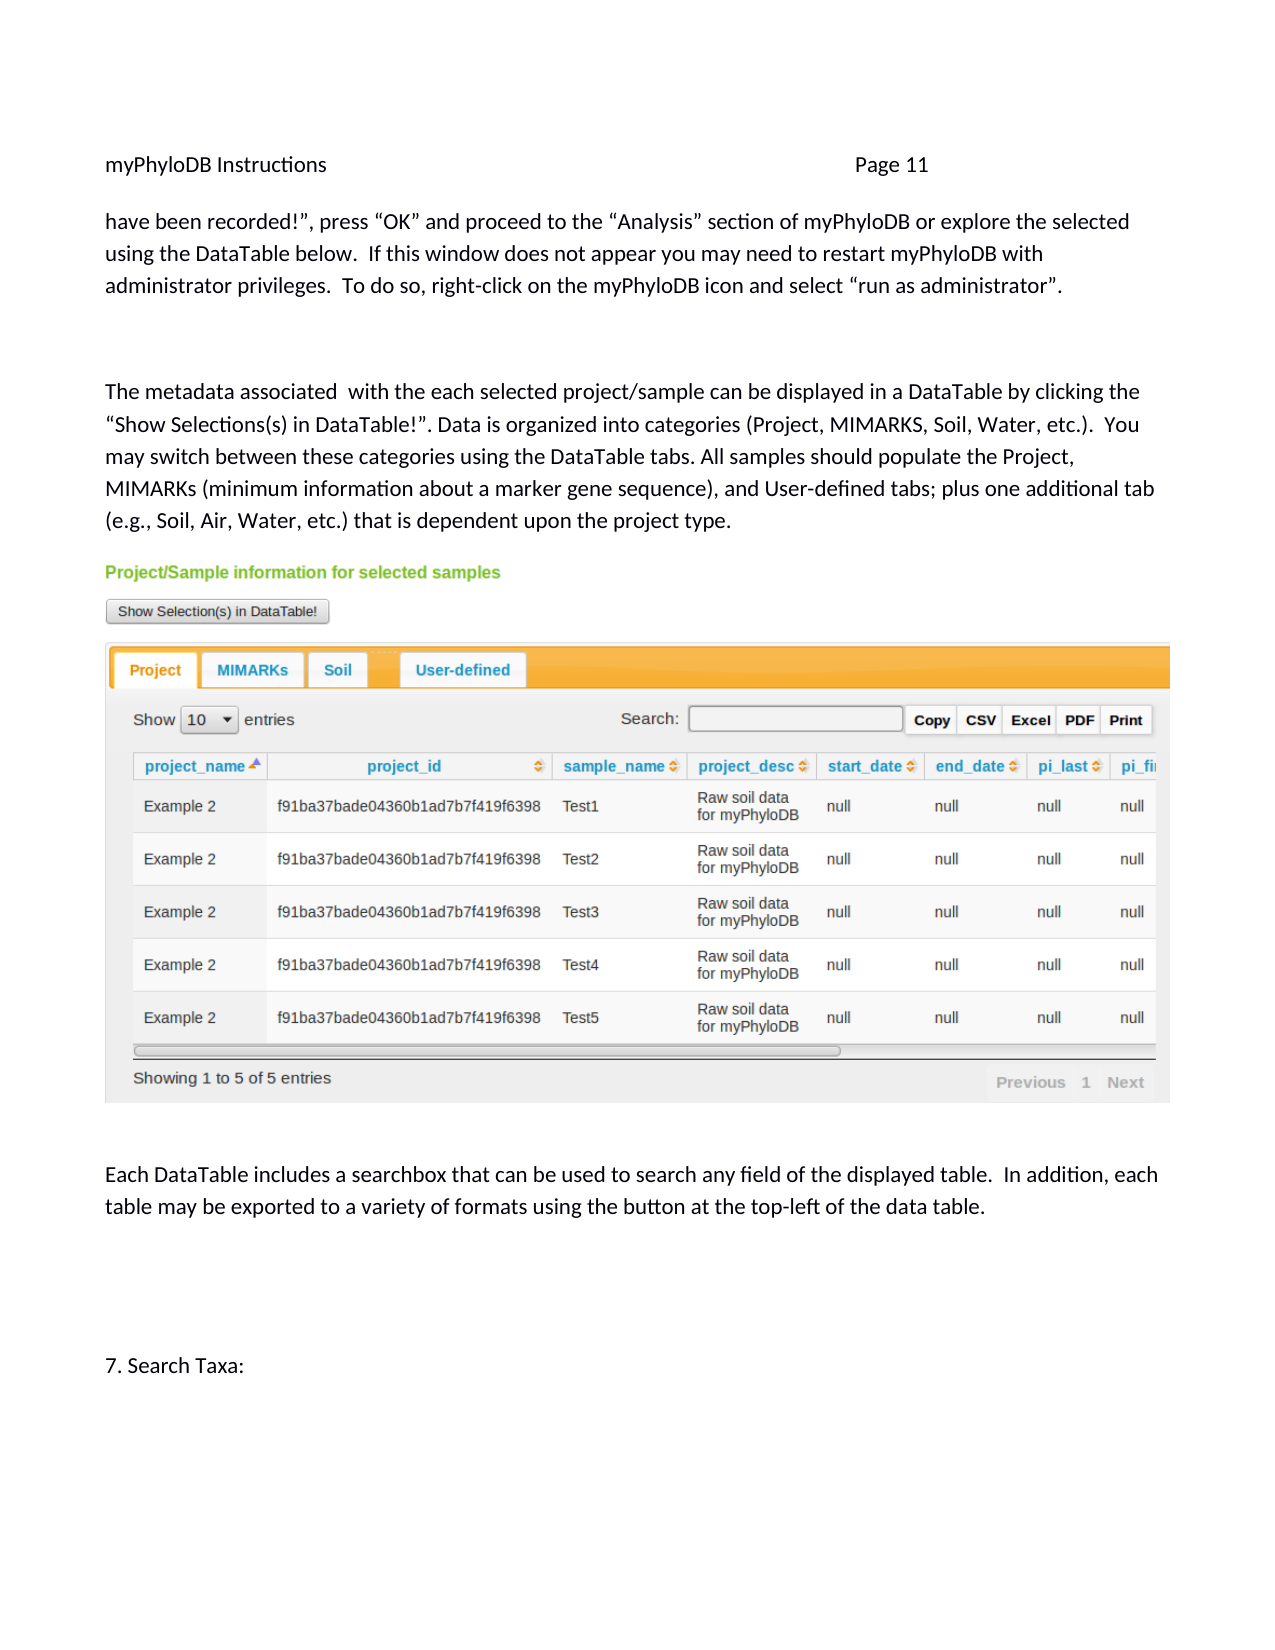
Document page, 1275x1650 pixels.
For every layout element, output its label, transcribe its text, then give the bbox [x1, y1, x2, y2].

text The metadata associated with the each selected project/sample can be displayed in a DataTable by clicking the “Show Selections(s) in DataTable!”. Data is organized into categories (Project, MIMARKS, Soil, Water, etc.). You may switch between these categories using the DataTable tabs. All samples should populate the Project, MIMARKs (minimum information about a marker gene sequence), and User-defined tabs; plus one additional tab (e.g., Soil, Air, Water, etc.) that is dependent upon the project type. [105, 377, 1170, 534]
text Each DataTable includes a searchbox that can be used to search any field of the displayed table. In addition, each table may be exported to a variety of formats using the button at the top-left of the data table. [105, 1160, 1170, 1220]
text 7. Search Taxa: [105, 1351, 1170, 1379]
picture [105, 559, 1170, 1103]
text have been recorded!”, press “OK” and proceed to the “Analysis” section of myPhyloDB or explore the selected using the DataTable below. If this window does not appear you may need to restart myPhyloDB with administrator privileges. To do so, right-click on the myPhyloDB icon and select “run as administrator”. [105, 207, 1170, 299]
